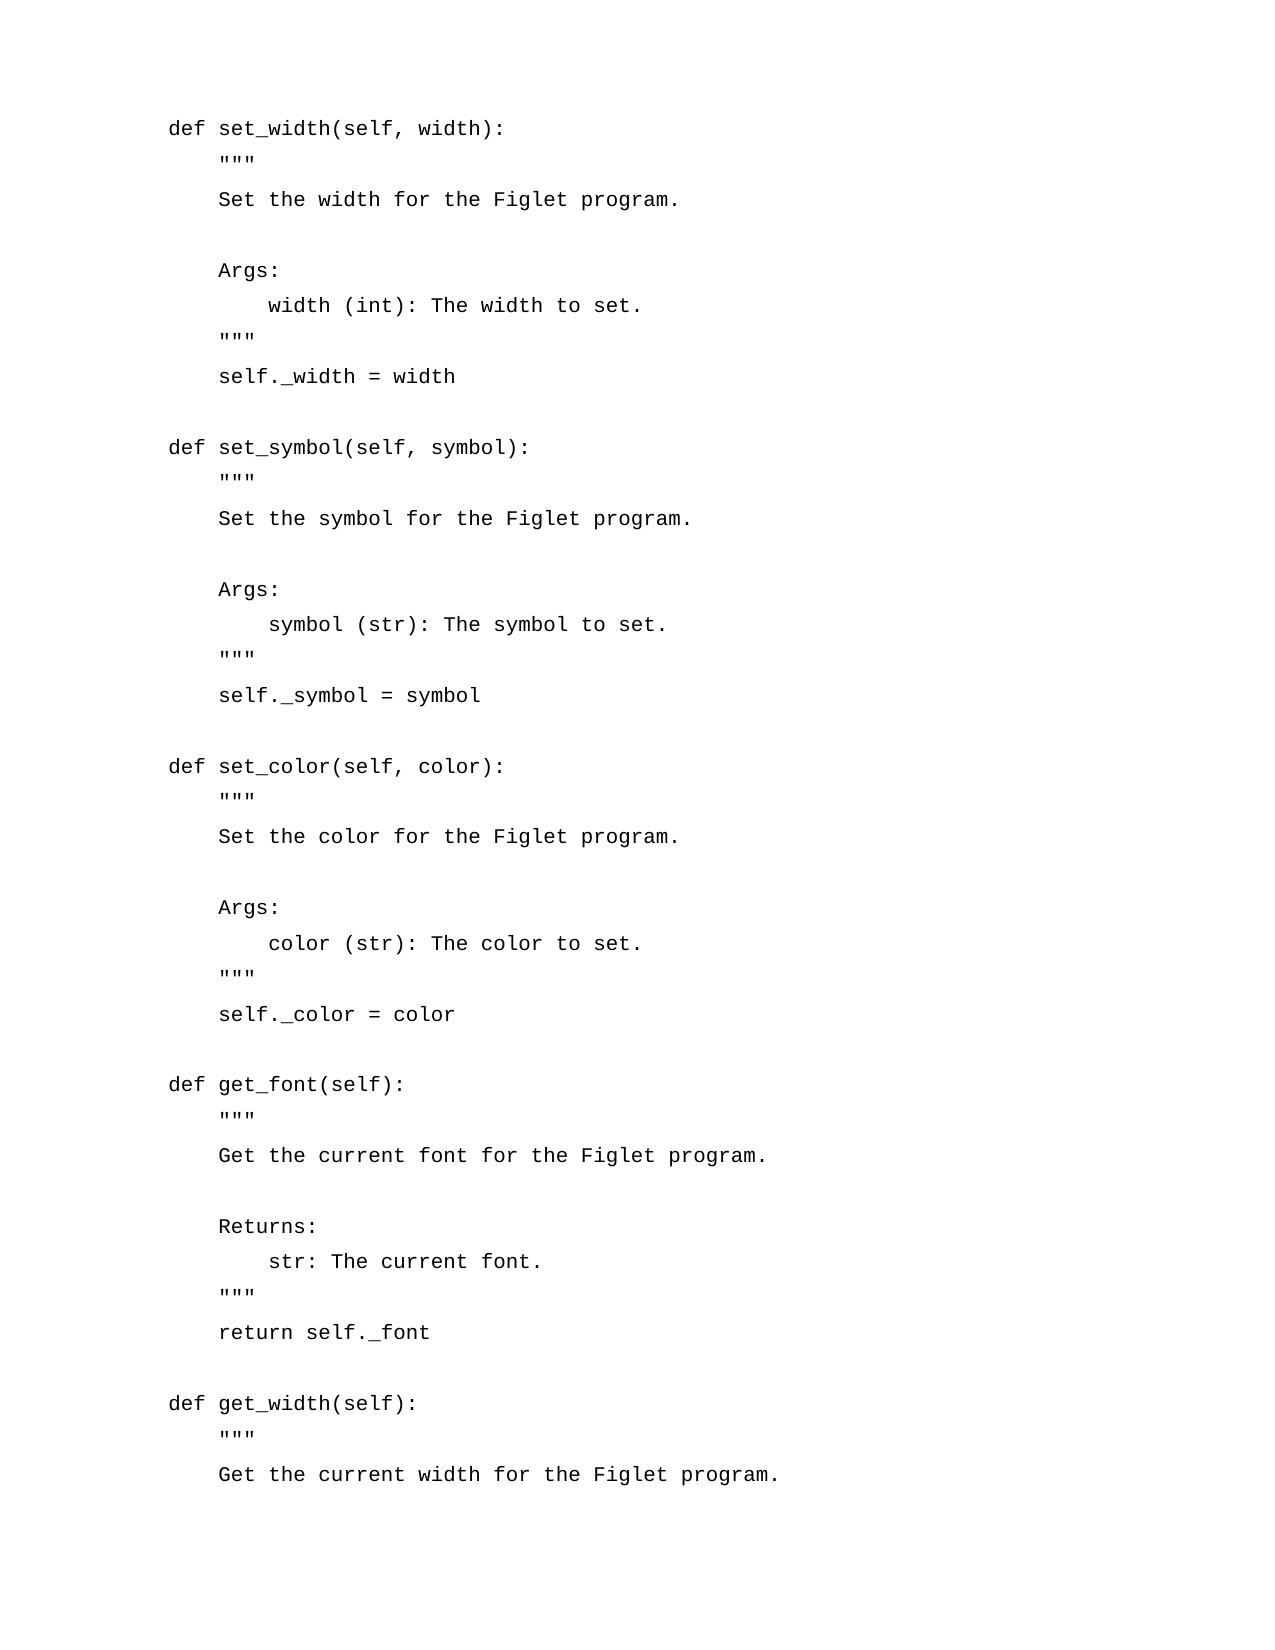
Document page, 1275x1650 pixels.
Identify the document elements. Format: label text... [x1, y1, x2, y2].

text Set the width for the Figlet program. [118, 189, 1157, 213]
text def set_width(self, width): [118, 118, 1157, 142]
text self._symbol = symbol [118, 685, 1157, 708]
text str: The current font. [118, 1251, 1157, 1275]
text self._color = color [118, 1003, 1157, 1027]
text return self._font [118, 1322, 1157, 1346]
text self._width = width [118, 366, 1157, 390]
text Set the symbol for the Figlet program. [118, 508, 1157, 531]
text def get_width(self): [118, 1393, 1157, 1417]
text """ [118, 331, 1157, 354]
text """ [118, 472, 1157, 496]
text """ [118, 1428, 1157, 1452]
text Get the current font for the Figlet program. [118, 1145, 1157, 1169]
text Get the current width for the Figlet program. [118, 1464, 1157, 1488]
text """ [118, 1287, 1157, 1311]
text Args: [118, 897, 1157, 921]
text """ [118, 649, 1157, 673]
text def set_symbol(self, symbol): [118, 437, 1157, 461]
text """ [118, 153, 1157, 177]
text def set_color(self, color): [118, 756, 1157, 779]
text Args: [118, 578, 1157, 602]
text Args: [118, 260, 1157, 283]
text Returns: [118, 1216, 1157, 1240]
text def get_font(self): [118, 1074, 1157, 1098]
text """ [118, 968, 1157, 992]
text Set the color for the Figlet program. [118, 826, 1157, 850]
text """ [118, 1110, 1157, 1133]
text color (str): The color to set. [118, 933, 1157, 956]
text """ [118, 791, 1157, 815]
text symbol (str): The symbol to set. [118, 614, 1157, 638]
text width (int): The width to set. [118, 295, 1157, 319]
